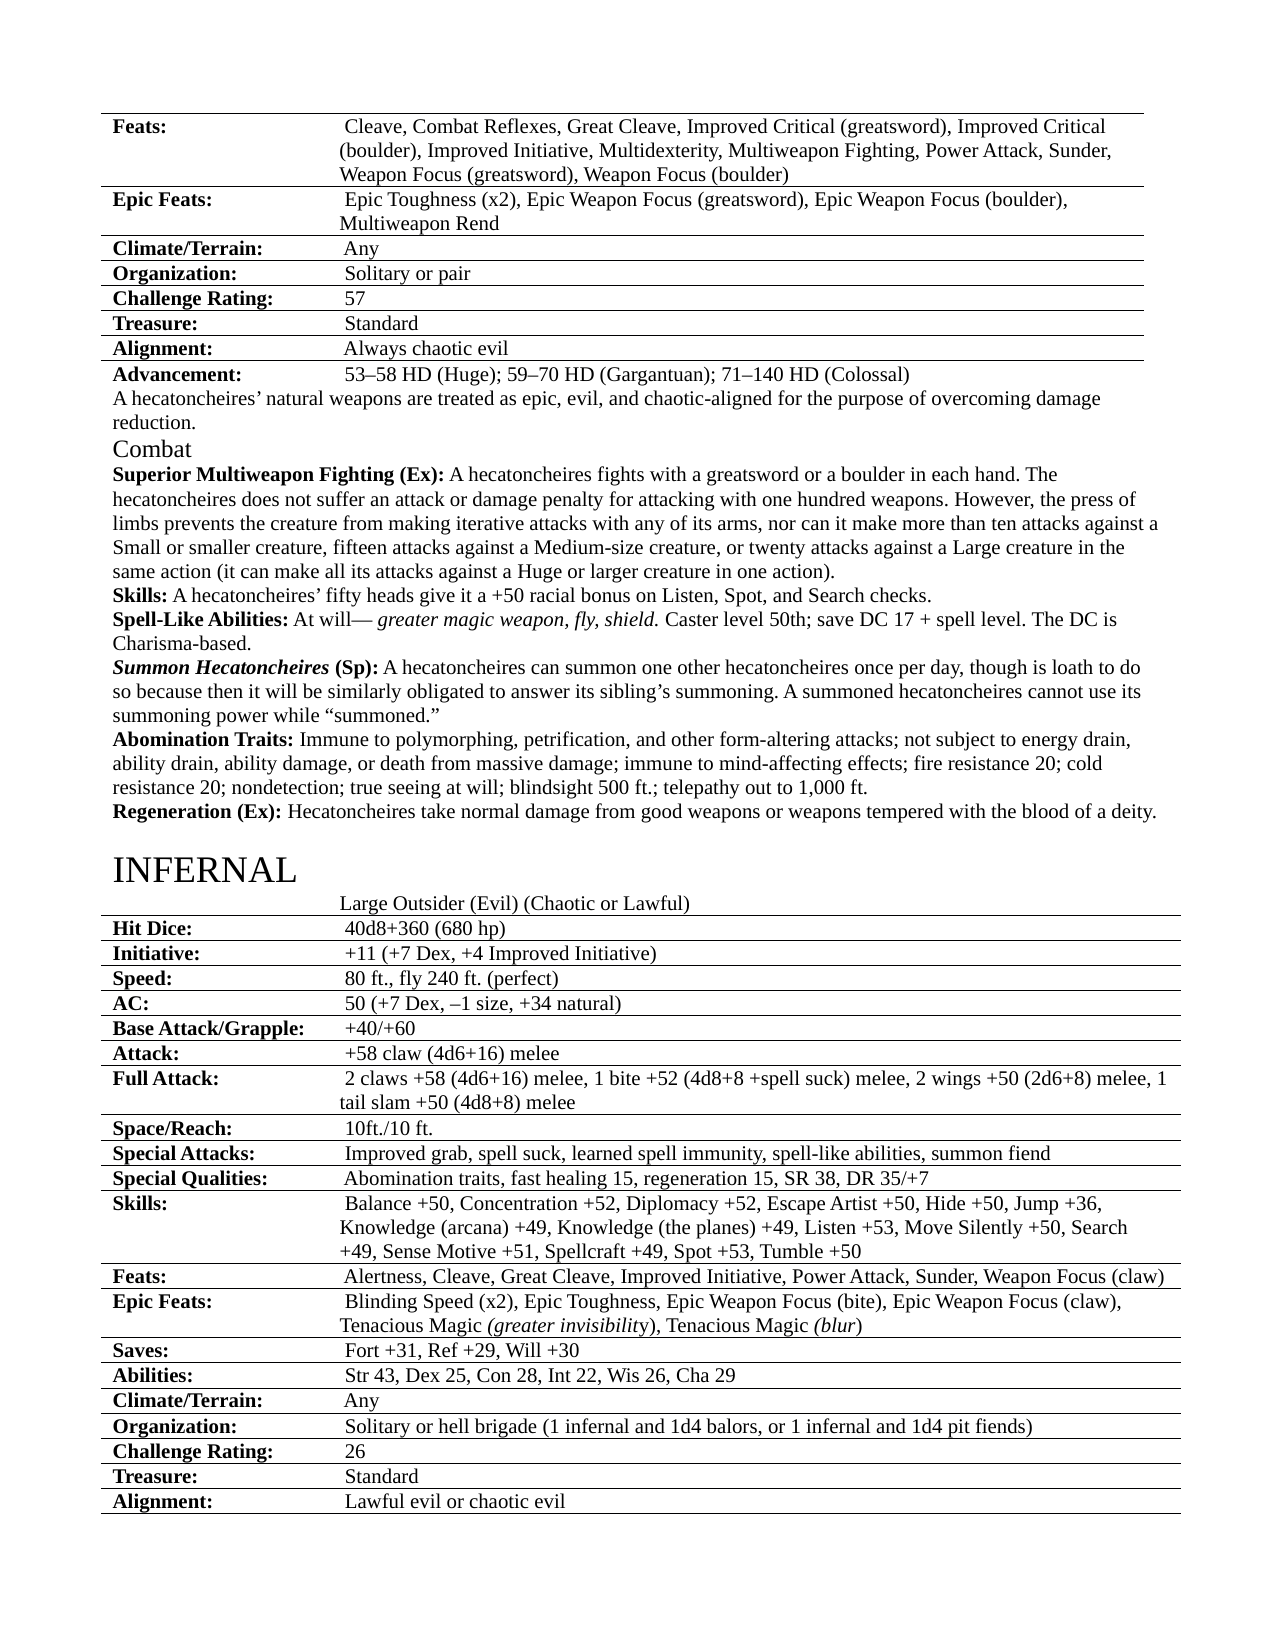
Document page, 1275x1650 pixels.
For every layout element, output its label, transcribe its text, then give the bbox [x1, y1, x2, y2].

table_header Large Outsider (Evil) (Chaotic or Lawful) [328, 891, 1181, 914]
table_cell Lawful evil or chaotic evil [328, 1489, 1181, 1513]
table_cell Alignment: [101, 336, 328, 360]
table_cell Standard [328, 1464, 1181, 1488]
table_cell Str 43, Dex 25, Con 28, Int 22, Wis 26, Cha 29 [328, 1363, 1181, 1387]
table_cell +11 (+7 Dex, +4 Improved Initiative) [328, 941, 1181, 965]
table_cell Alignment: [101, 1489, 328, 1513]
table_cell Challenge Rating: [101, 1439, 328, 1463]
table_cell Space/Reach: [101, 1115, 328, 1139]
table_cell Blinding Speed (x2), Epic Toughness, Epic Weapon Focus (bite), Epic Weapon Focus (claw), Tenacious Magic (greater invisibility), Tenacious Magic (blur) [328, 1289, 1181, 1337]
table_cell Climate/Terrain: [101, 236, 328, 260]
table_cell Saves: [101, 1338, 328, 1362]
text Summon Hecatoncheires (Sp): A hecatoncheires can summon one other hecatoncheires once per day, though is loath to do so because then it will be similarly obligated to answer its sibling’s summoning. A summoned hecatoncheires cannot use its summoning power while “summoned.” [112, 655, 1162, 727]
text Combat [112, 434, 1162, 462]
table_cell Epic Feats: [101, 1289, 328, 1337]
table_cell 53–58 HD (Huge); 59–70 HD (Gargantuan); 71–140 HD (Colossal) [328, 361, 1144, 386]
table_cell Feats: [101, 1264, 328, 1288]
table_cell Alertness, Cleave, Great Cleave, Improved Initiative, Power Attack, Sunder, Weapon Focus (claw) [328, 1264, 1181, 1288]
table_cell Epic Toughness (x2), Epic Weapon Focus (greatsword), Epic Weapon Focus (boulder), Multiweapon Rend [328, 187, 1144, 235]
table_cell Fort +31, Ref +29, Will +30 [328, 1338, 1181, 1362]
table_cell Cleave, Combat Reflexes, Great Cleave, Improved Critical (greatsword), Improved Critical (boulder), Improved Initiative, Multidexterity, Multiweapon Fighting, Power Attack, Sunder, Weapon Focus (greatsword), Weapon Focus (boulder) [328, 114, 1144, 186]
table_cell Solitary or pair [328, 261, 1144, 285]
text Skills: A hecatoncheires’ fifty heads give it a +50 racial bonus on Listen, Spot, and Search checks. [112, 583, 1162, 607]
table_cell Any [328, 236, 1144, 260]
table_cell 57 [328, 286, 1144, 310]
table_cell +40/+60 [328, 1016, 1181, 1040]
table_header [101, 891, 328, 914]
table_cell Abomination traits, fast healing 15, regeneration 15, SR 38, DR 35/+7 [328, 1166, 1181, 1190]
table_cell Climate/Terrain: [101, 1389, 328, 1412]
table_cell 2 claws +58 (4d6+16) melee, 1 bite +52 (4d8+8 +spell suck) melee, 2 wings +50 (2d6+8) melee, 1 tail slam +50 (4d8+8) melee [328, 1066, 1181, 1114]
table_cell Special Qualities: [101, 1166, 328, 1190]
subtitle INFERNAL [112, 847, 1162, 891]
table_cell Treasure: [101, 311, 328, 335]
table_cell 10ft./10 ft. [328, 1115, 1181, 1139]
table_cell Abilities: [101, 1363, 328, 1387]
table_cell Treasure: [101, 1464, 328, 1488]
table_cell Initiative: [101, 941, 328, 965]
table_cell 26 [328, 1439, 1181, 1463]
table_cell Advancement: [101, 361, 328, 386]
table_cell Improved grab, spell suck, learned spell immunity, spell-like abilities, summon fiend [328, 1141, 1181, 1164]
text Abomination Traits: Immune to polymorphing, petrification, and other form-altering attacks; not subject to energy drain, ability drain, ability damage, or death from massive damage; immune to mind-affecting effects; fire resistance 20; cold resistance 20; nondetection; true seeing at will; blindsight 500 ft.; telepathy out to 1,000 ft. [112, 727, 1162, 799]
table_cell Attack: [101, 1041, 328, 1065]
table_cell Skills: [101, 1191, 328, 1263]
table_cell Full Attack: [101, 1066, 328, 1114]
table_cell Challenge Rating: [101, 286, 328, 310]
table_cell Hit Dice: [101, 916, 328, 940]
table_cell Organization: [101, 261, 328, 285]
table_cell Base Attack/Grapple: [101, 1016, 328, 1040]
table_cell Epic Feats: [101, 187, 328, 235]
text A hecatoncheires’ natural weapons are treated as epic, evil, and chaotic-aligned for the purpose of overcoming damage reduction. [112, 386, 1162, 434]
text Regeneration (Ex): Hecatoncheires take normal damage from good weapons or weapons tempered with the blood of a deity. [112, 799, 1162, 823]
table_cell +58 claw (4d6+16) melee [328, 1041, 1181, 1065]
table_cell Feats: [101, 114, 328, 186]
table_cell 40d8+360 (680 hp) [328, 916, 1181, 940]
table_cell Always chaotic evil [328, 336, 1144, 360]
table_cell 50 (+7 Dex, –1 size, +34 natural) [328, 991, 1181, 1015]
table_cell Any [328, 1389, 1181, 1412]
table_cell Organization: [101, 1414, 328, 1438]
text Spell-Like Abilities: At will— greater magic weapon, fly, shield. Caster level 50th; save DC 17 + spell level. The DC is Charisma-based. [112, 607, 1162, 655]
table_cell AC: [101, 991, 328, 1015]
text Superior Multiweapon Fighting (Ex): A hecatoncheires fights with a greatsword or a boulder in each hand. The hecatoncheires does not suffer an attack or damage penalty for attacking with one hundred weapons. However, the press of limbs prevents the creature from making iterative attacks with any of its arms, nor can it make more than ten attacks against a Small or smaller creature, fifteen attacks against a Medium-size creature, or twenty attacks against a Large creature in the same action (it can make all its attacks against a Huge or larger creature in one action). [112, 462, 1162, 583]
table_cell Balance +50, Concentration +52, Diplomacy +52, Escape Artist +50, Hide +50, Jump +36, Knowledge (arcana) +49, Knowledge (the planes) +49, Listen +53, Move Silently +50, Search +49, Sense Motive +51, Spellcraft +49, Spot +53, Tumble +50 [328, 1191, 1181, 1263]
table_cell Speed: [101, 966, 328, 990]
table_cell Standard [328, 311, 1144, 335]
table_cell 80 ft., fly 240 ft. (perfect) [328, 966, 1181, 990]
table_cell Solitary or hell brigade (1 infernal and 1d4 balors, or 1 infernal and 1d4 pit fiends) [328, 1414, 1181, 1438]
table_cell Special Attacks: [101, 1141, 328, 1164]
